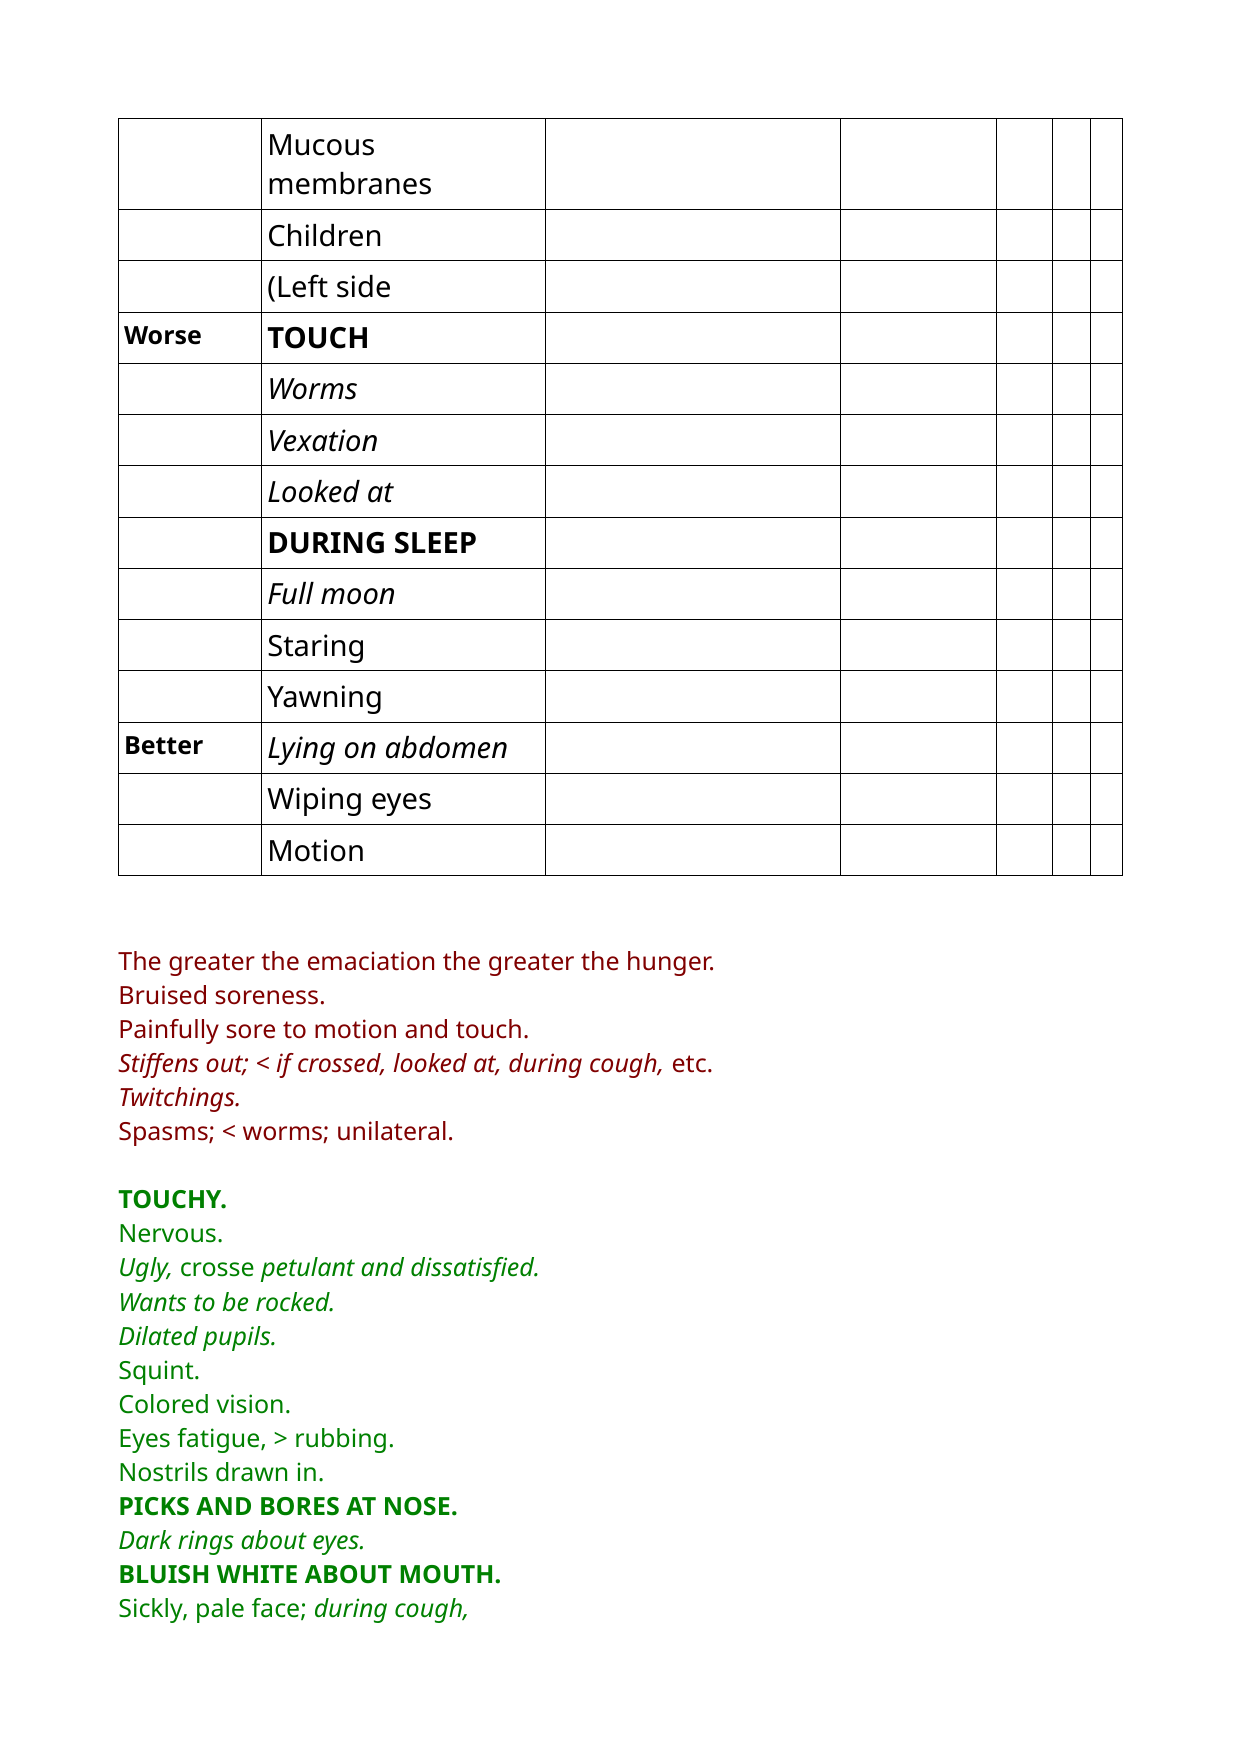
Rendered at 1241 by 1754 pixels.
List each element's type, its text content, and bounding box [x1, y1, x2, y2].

table_cell [841, 364, 996, 414]
table_cell [841, 518, 996, 568]
table_cell [1053, 466, 1090, 517]
table_cell [1091, 261, 1122, 312]
table_cell [119, 210, 261, 260]
table_cell [1091, 415, 1122, 465]
table_cell [1091, 364, 1122, 414]
table_cell [997, 261, 1052, 312]
text Sickly, pale face; during cough, [118, 1591, 1122, 1625]
table_cell [119, 364, 261, 414]
table_cell Staring [262, 620, 545, 670]
table_cell [546, 261, 840, 312]
table_cell Wiping eyes [262, 774, 545, 824]
text Stiffens out; < if crossed, looked at, during cough, etc. [118, 1046, 1122, 1080]
table_cell [1091, 210, 1122, 260]
table_cell [1091, 825, 1122, 875]
table_cell [841, 466, 996, 517]
table_cell TOUCH [262, 313, 545, 363]
table_cell [1091, 313, 1122, 363]
text Ugly, crosse petulant and dissatisfied. [118, 1250, 1122, 1284]
table_cell Better [119, 723, 261, 773]
table_cell [1091, 723, 1122, 773]
table_cell [841, 210, 996, 260]
table_cell [997, 313, 1052, 363]
table_cell [841, 261, 996, 312]
table_cell [841, 313, 996, 363]
table_cell [1091, 119, 1122, 209]
text The greater the emaciation the greater the hunger. [118, 943, 1122, 978]
table_cell [119, 415, 261, 465]
table_cell [546, 723, 840, 773]
table_cell [1053, 774, 1090, 824]
table_cell [841, 415, 996, 465]
table_cell Lying on abdomen [262, 723, 545, 773]
table_cell [119, 261, 261, 312]
text Painfully sore to motion and touch. [118, 1012, 1122, 1046]
table_cell [546, 569, 840, 619]
table_cell [997, 364, 1052, 414]
table_cell [1091, 671, 1122, 722]
table_cell [1053, 620, 1090, 670]
table_cell [841, 723, 996, 773]
table_cell [841, 569, 996, 619]
text Spasms; < worms; unilateral. [118, 1114, 1122, 1148]
table_cell [997, 518, 1052, 568]
table_cell [119, 774, 261, 824]
text Squint. [118, 1352, 1122, 1386]
table_cell [546, 518, 840, 568]
table_cell [1091, 466, 1122, 517]
text Nostrils drawn in. [118, 1454, 1122, 1488]
table_cell [841, 671, 996, 722]
table_cell [1053, 569, 1090, 619]
table_cell [1053, 364, 1090, 414]
text Wants to be rocked. [118, 1284, 1122, 1318]
table_cell [997, 723, 1052, 773]
table_cell Yawning [262, 671, 545, 722]
table_cell [997, 569, 1052, 619]
table_cell [997, 415, 1052, 465]
table_cell [1053, 261, 1090, 312]
table_cell Looked at [262, 466, 545, 517]
table_cell [119, 569, 261, 619]
table_cell [119, 518, 261, 568]
table_cell [1053, 313, 1090, 363]
text Dilated pupils. [118, 1318, 1122, 1352]
text Nervous. [118, 1216, 1122, 1250]
table_cell [1091, 774, 1122, 824]
text Bruised soreness. [118, 978, 1122, 1012]
table_cell [546, 620, 840, 670]
table_cell [546, 466, 840, 517]
table_cell [1053, 825, 1090, 875]
table_cell [1053, 119, 1090, 209]
table_cell [1091, 569, 1122, 619]
table_cell [1053, 210, 1090, 260]
text BLUISH WHITE ABOUT MOUTH. [118, 1557, 1122, 1591]
table_cell [119, 119, 261, 209]
table_cell [1053, 415, 1090, 465]
table_cell [1091, 518, 1122, 568]
table_cell [997, 774, 1052, 824]
table_cell [1091, 620, 1122, 670]
table_cell [119, 466, 261, 517]
text TOUCHY. [118, 1182, 1122, 1216]
table_cell [546, 210, 840, 260]
table_cell [546, 119, 840, 209]
table_cell [546, 825, 840, 875]
table_cell [997, 466, 1052, 517]
table_cell [1053, 518, 1090, 568]
table_cell Vexation [262, 415, 545, 465]
table_cell [119, 671, 261, 722]
table_cell Motion [262, 825, 545, 875]
table_cell [119, 825, 261, 875]
table_cell [997, 825, 1052, 875]
table_cell [1053, 723, 1090, 773]
text Eyes fatigue, > rubbing. [118, 1420, 1122, 1454]
table_cell Worms [262, 364, 545, 414]
table_cell Mucous membranes [262, 119, 545, 209]
text PICKS AND BORES AT NOSE. [118, 1488, 1122, 1523]
table_cell [546, 774, 840, 824]
table_cell [119, 620, 261, 670]
table_cell Worse [119, 313, 261, 363]
table_cell [997, 119, 1052, 209]
table_cell Full moon [262, 569, 545, 619]
table_cell [997, 210, 1052, 260]
table_cell DURING SLEEP [262, 518, 545, 568]
table_cell [546, 671, 840, 722]
table_cell [1053, 671, 1090, 722]
table_cell [546, 313, 840, 363]
table_cell [997, 671, 1052, 722]
table_cell [546, 364, 840, 414]
table_cell [841, 774, 996, 824]
table_cell [841, 119, 996, 209]
table_cell [546, 415, 840, 465]
text Colored vision. [118, 1386, 1122, 1420]
text Twitchings. [118, 1080, 1122, 1114]
table_cell [841, 825, 996, 875]
table_cell [841, 620, 996, 670]
table_cell Children [262, 210, 545, 260]
table_cell [997, 620, 1052, 670]
text Dark rings about eyes. [118, 1523, 1122, 1557]
table_cell (Left side [262, 261, 545, 312]
